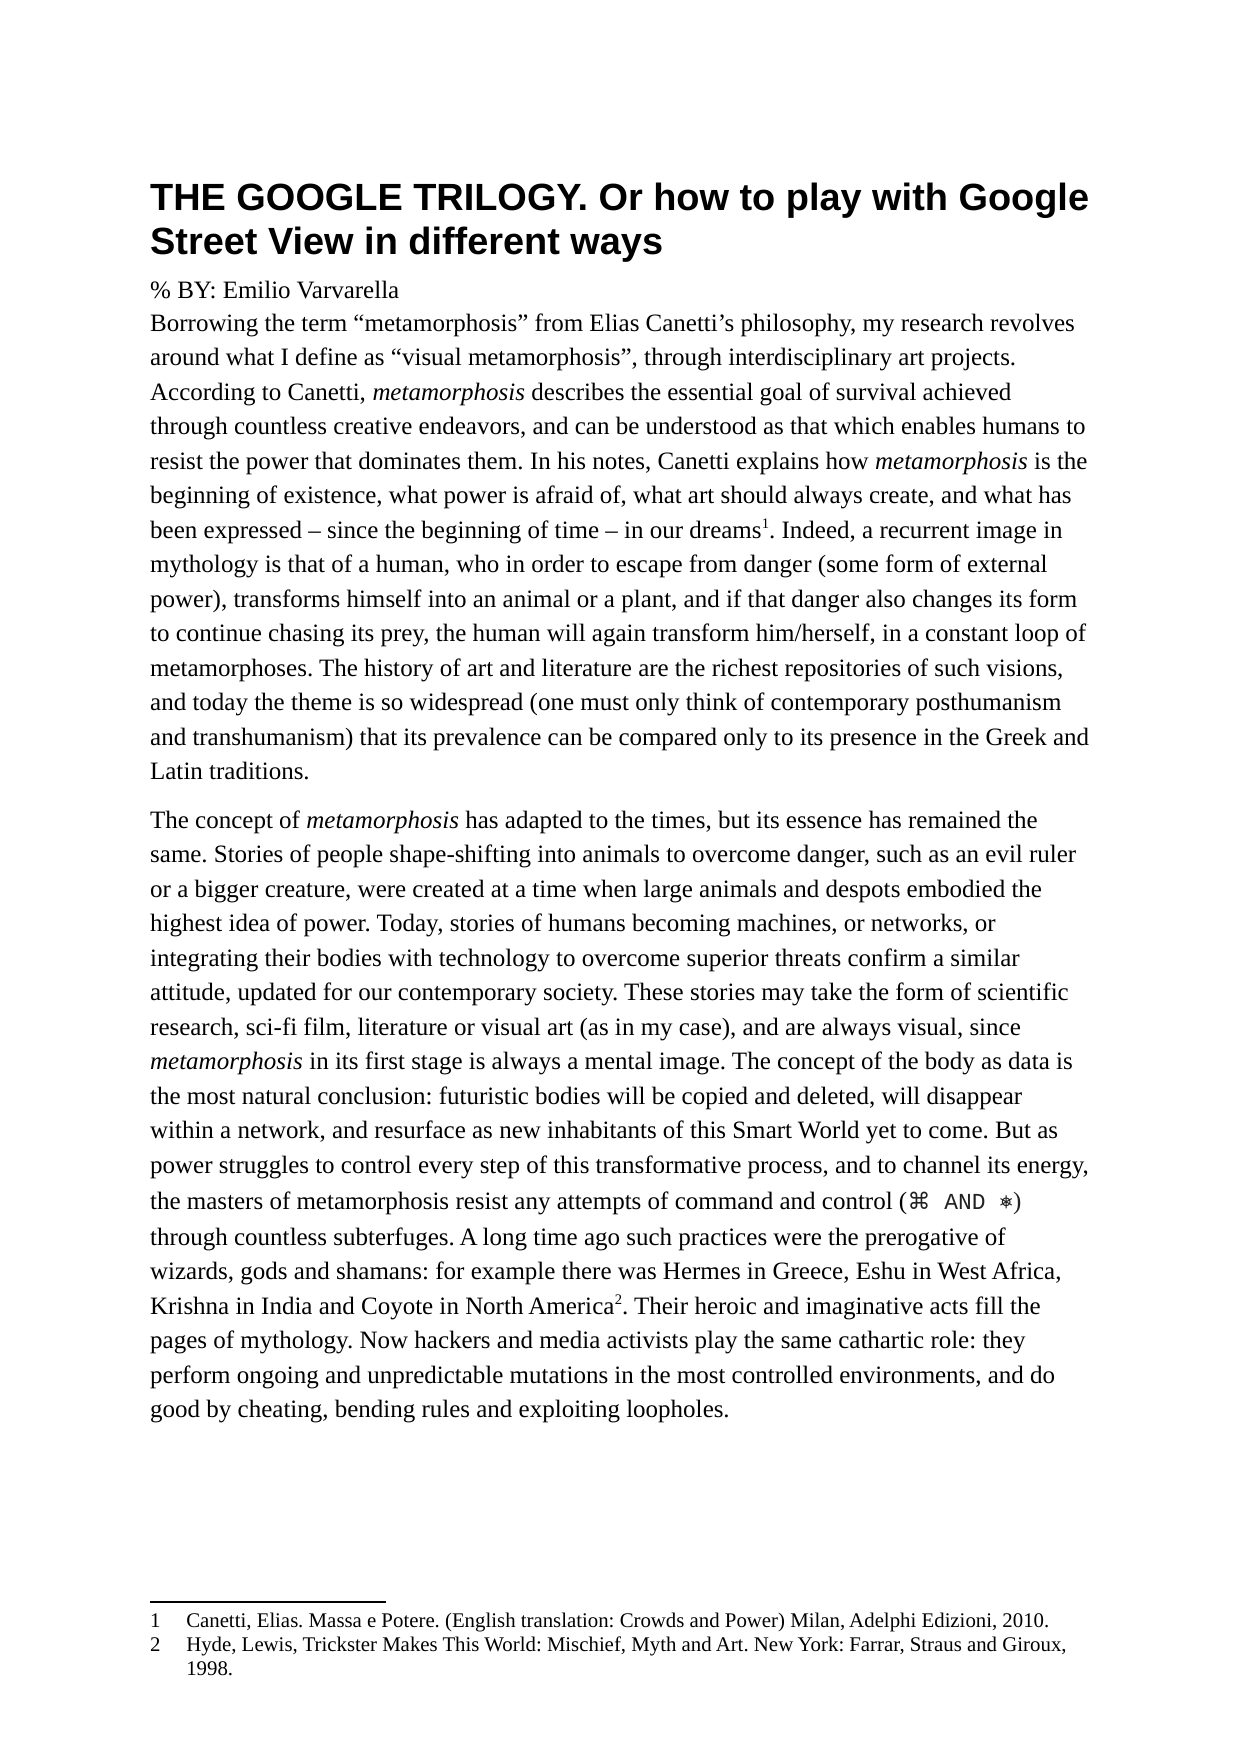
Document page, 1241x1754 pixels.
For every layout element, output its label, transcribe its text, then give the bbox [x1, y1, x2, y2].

text Borrowing the term “metamorphosis” from Elias Canetti’s philosophy, my research revolves around what I define as “visual metamorphosis”, through interdisciplinary art projects. According to Canetti, metamorphosis describes the essential goal of survival achieved through countless creative endeavors, and can be understood as that which enables humans to resist the power that dominates them. In his notes, Canetti explains how metamorphosis is the beginning of existence, what power is afraid of, what art should always create, and what has been expressed – since the beginning of time – in our dreams. Indeed, a recurrent image in mythology is that of a human, who in order to escape from danger (some form of external power), transforms himself into an animal or a plant, and if that danger also changes its form to continue chasing its prey, the human will again transform him/herself, in a constant loop of metamorphoses. The history of art and literature are the richest repositories of such visions, and today the theme is so widespread (one must only think of contemporary posthumanism and transhumanism) that its prevalence can be compared only to its presence in the Greek and Latin traditions. [150, 308, 1090, 785]
text Hyde, Lewis, Trickster Makes This World: Mischief, Myth and Art. New York: Farrar, Straus and Giroux, 1998. [150, 1632, 1090, 1680]
subtitle % BY: Emilio Varvarella [150, 275, 1090, 303]
text The concept of metamorphosis has adapted to the times, but its essence has remained the same. Stories of people shape-shifting into animals to overcome danger, such as an evil ruler or a bigger creature, were created at a time when large animals and despots embodied the highest idea of power. Today, stories of humans becoming machines, or networks, or integrating their bodies with technology to overcome superior threats confirm a similar attitude, updated for our contemporary society. These stories may take the form of scientific research, sci-fi film, literature or visual art (as in my case), and are always visual, since metamorphosis in its first stage is always a mental image. The concept of the body as data is the most natural conclusion: futuristic bodies will be copied and deleted, will disappear within a network, and resurface as new inhabitants of this Smart World yet to come. But as power struggles to control every step of this transformative process, and to channel its energy, the masters of metamorphosis resist any attempts of command and control (⌘ AND ⎈) through countless subterfuges. A long time ago such practices were the prerogative of wizards, gods and shamans: for example there was Hermes in Greece, Eshu in West Africa, Krishna in India and Coyote in North America. Their heroic and imaginative acts fill the pages of mythology. Now hackers and media activists play the same cathartic role: they perform ongoing and unpredictable mutations in the most controlled environments, and do good by cheating, bending rules and exploiting loopholes. [150, 805, 1090, 1423]
text Canetti, Elias. Massa e Potere. (English translation: Crowds and Power) Milan, Adelphi Edizioni, 2010. [150, 1608, 1090, 1632]
subtitle THE GOOGLE TRILOGY. Or how to play with Google Street View in different ways [150, 175, 1090, 262]
